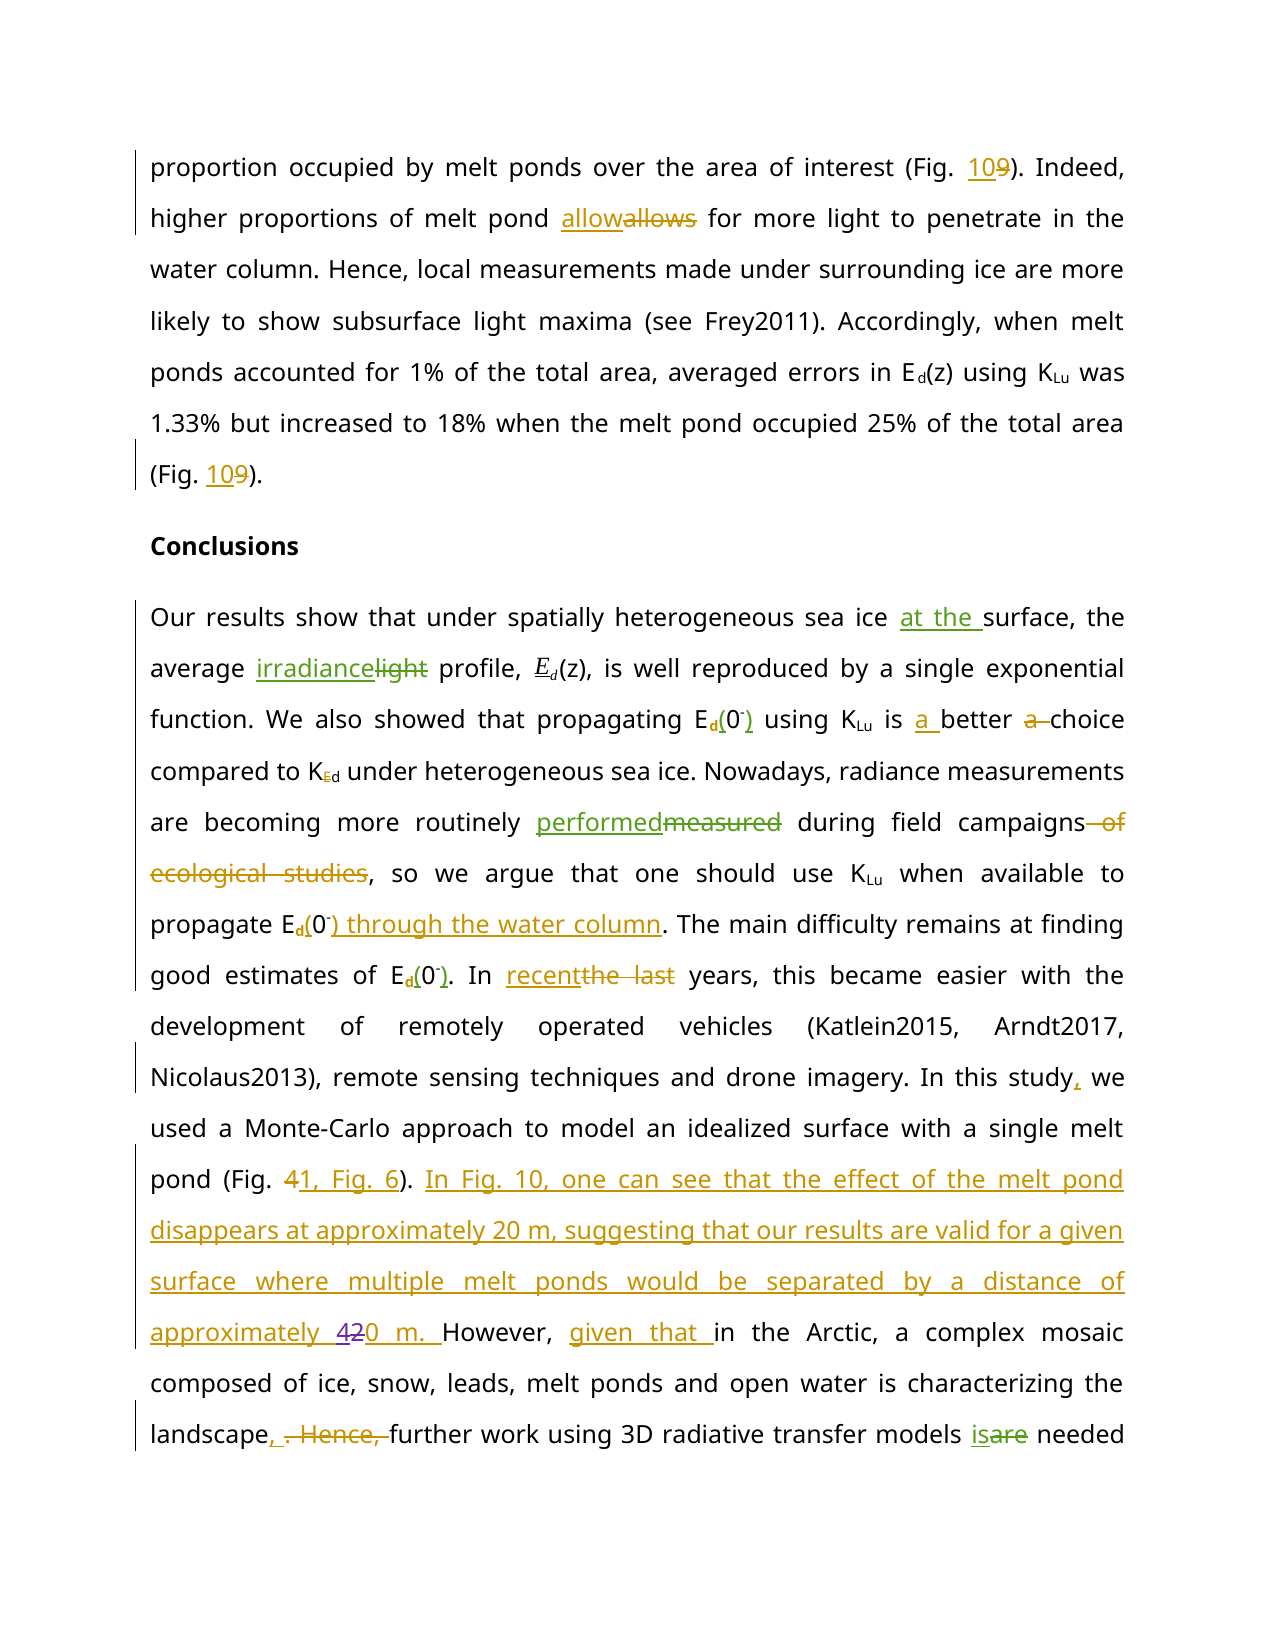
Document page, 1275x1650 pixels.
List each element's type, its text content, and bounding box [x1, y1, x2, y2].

text Our results show that under spatially heterogeneous sea ice at the surface, the average irradiance profile, (z), is well reproduced by a single exponential function. We also showed that propagating Ed(0-) using KLu is a better choice compared to Kd under heterogeneous sea ice. Nowadays, radiance measurements are becoming more routinely performed during field campaigns, so we argue that one should use KLu when available to propagate Ed(0-) through the water column. The main difficulty remains at finding good estimates of Ed(0-). In recent years, this became easier with the development of remotely operated vehicles (Katlein2015, Arndt2017, Nicolaus2013), remote sensing techniques and drone imagery. In this study, we used a Monte-Carlo approach to model an idealized surface with a single melt pond (Fig. 1, Fig. 6). In Fig. 10, one can see that the effect of the melt pond disappears at approximately 20 m, suggesting that our results are valid for a given surface where multiple melt ponds would be separated by a distance of approximately 40 m. However, given that in the Arctic, a complex mosaic composed of ice, snow, leads, melt ponds and open water is characterizing the landscape, further work using 3D radiative transfer models is needed to fully understand underwater light distribution below spatially heterogeneous ice/snow/pond/open-water surfaces. [150, 1294, 1125, 1451]
text Conclusions [150, 528, 1125, 562]
text There are at least two main factors influencing the quality of in situ downward measurements under heterogeneous sea ice. The first factor is the horizontal distance from the center of the melt pondedge. Although the relative error of propagating Ed(0-) using both Kd and KLu showed the same pattern, the largest error occurred when using local estimations of Kd made at a horizontal distance between 1 and 10 m from the melt pondm (Fig. 10). In contrast, in the vicinity of the melt pond, the relative errors associated with the use of KLu was much lower and stabilized just after approximately 10 m from the center of the melt pond. The second factor driving the relative error of local measurements is the proportion occupied by melt ponds over the area of interest (Fig. 10). Indeed, higher proportions of melt pond allow for more light to penetrate in the water column. Hence, local measurements made under surrounding ice are more likely to show subsurface light maxima (see Frey2011). Accordingly, when melt ponds accounted for 1% of the total area, averaged errors in Ed(z) using KLu was 1.33% but increased to 18% when the melt pond occupied 25% of the total area (Fig. 10). [150, 150, 1125, 490]
text Our results show that under spatially heterogeneous sea ice at the surface, the average irradiance profile, (z), is well reproduced by a single exponential function. We also showed that propagating Ed(0-) using KLu is a better choice compared to Kd under heterogeneous sea ice. Nowadays, radiance measurements are becoming more routinely performed during field campaigns, so we argue that one should use KLu when available to propagate Ed(0-) through the water column. The main difficulty remains at finding good estimates of Ed(0-). In recent years, this became easier with the development of remotely operated vehicles (Katlein2015, Arndt2017, Nicolaus2013), remote sensing techniques and drone imagery. In this study, we used a Monte-Carlo approach to model an idealized surface with a single melt pond (Fig. 1, Fig. 6). In Fig. 10, one can see that the effect of the melt pond disappears at approximately 20 m, suggesting that our results are valid for a given surface where multiple melt ponds would be separated by a distance of approximately 40 m. However, given that in the Arctic, a complex mosaic composed of ice, snow, leads, melt ponds and open water is characterizing the landscape, further work using 3D radiative transfer models is needed to fully understand underwater light distribution below spatially heterogeneous ice/snow/pond/open-water surfaces. [150, 600, 1125, 1292]
